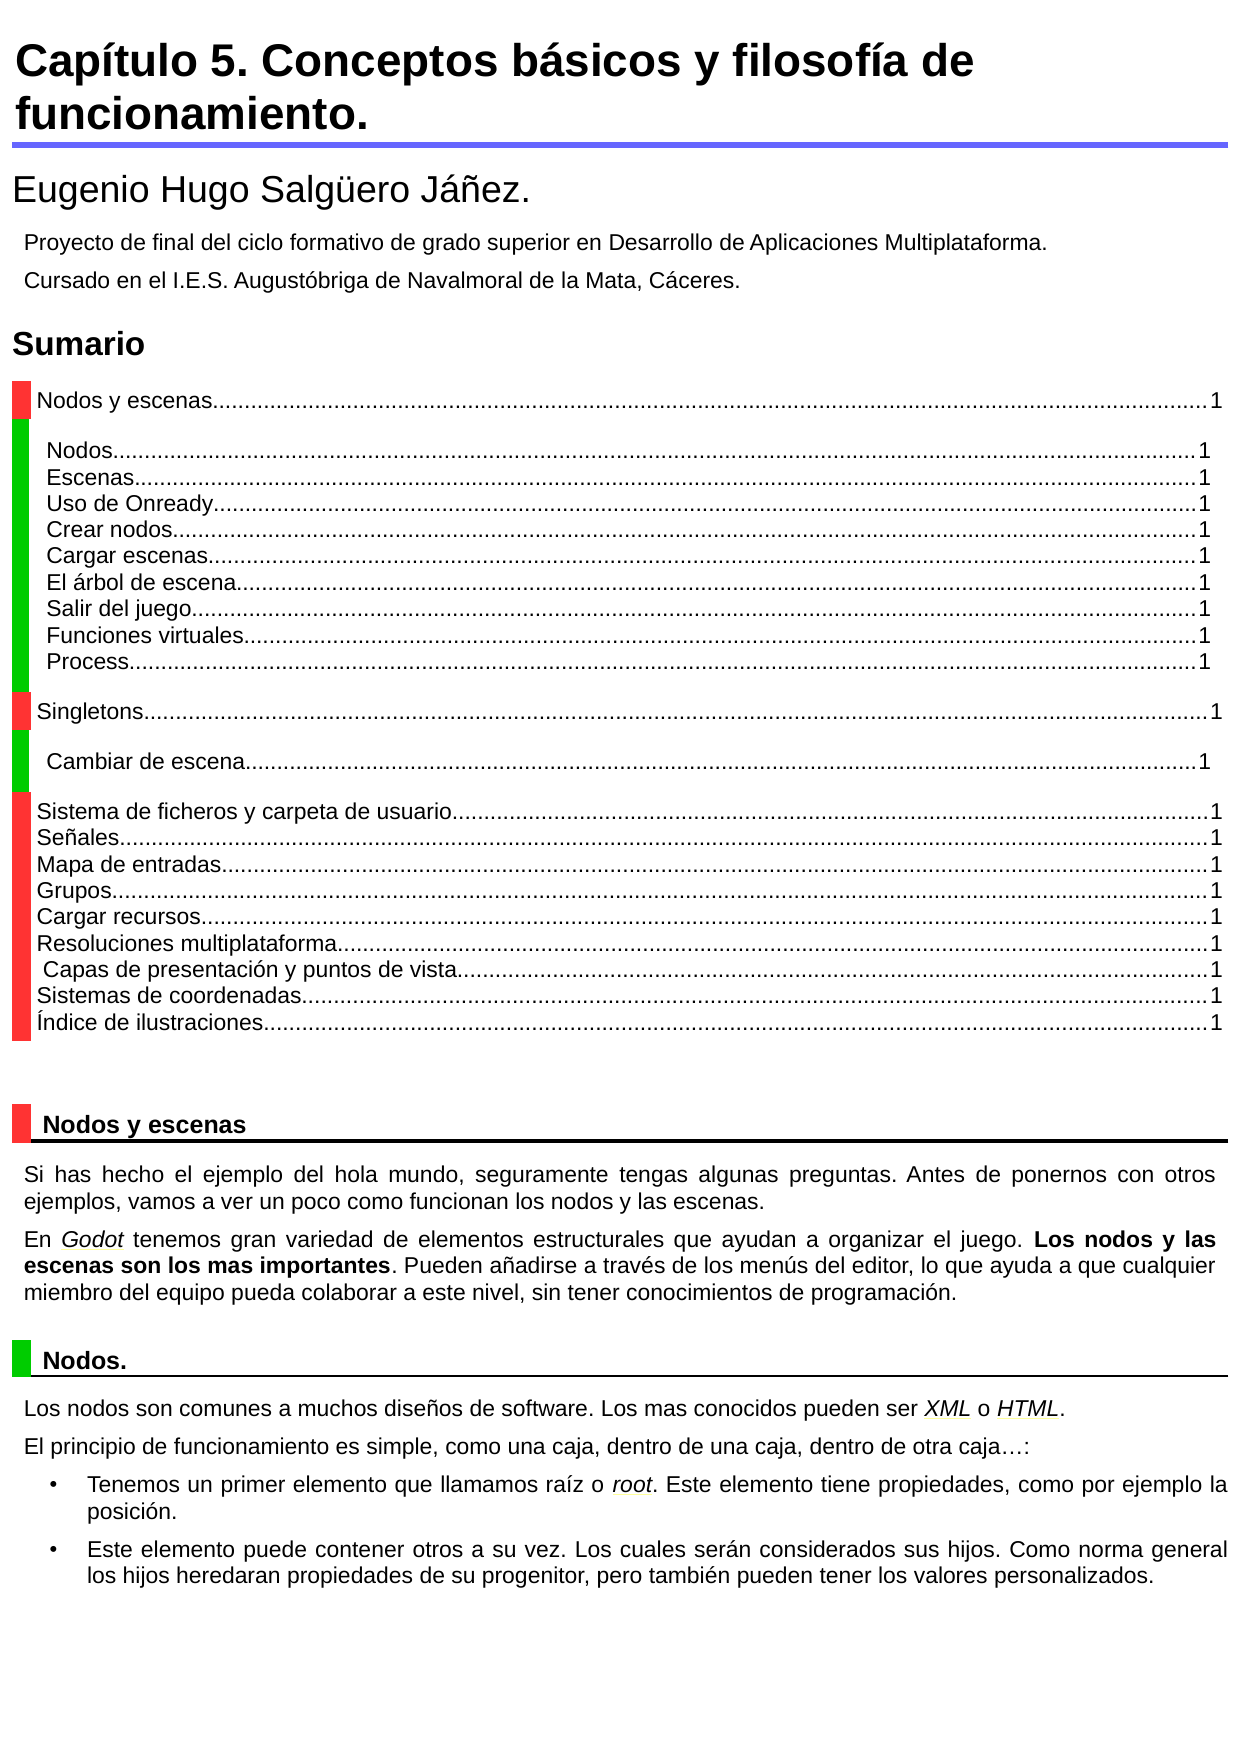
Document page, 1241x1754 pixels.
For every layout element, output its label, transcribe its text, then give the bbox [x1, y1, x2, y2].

text Resoluciones multiplataforma 1 [31, 930, 1228, 956]
text Índice de ilustraciones 1 [31, 1009, 1228, 1041]
text Crear nodos 1 [29, 516, 1228, 542]
text Los nodos son comunes a muchos diseños de software. Los mas conocidos pueden ser XML o HTML. [23, 1395, 1217, 1421]
title Capítulo 5. Conceptos básicos y filosofía de funcionamiento. [12, 31, 1228, 142]
text Escenas. 1 [29, 463, 1228, 490]
text Mapa de entradas 1 [31, 851, 1228, 877]
text Funciones virtuales 1 [29, 622, 1228, 648]
text En Godot tenemos gran variedad de elementos estructurales que ayudan a organizar el juego. Los nodos y las escenas son los mas importantes. Pueden añadirse a través de los menús del editor, lo que ayuda a que cualquier miembro del equipo pueda colaborar a este nivel, sin tener conocimientos de programación. [23, 1226, 1217, 1305]
text Cursado en el I.E.S. Augustóbriga de Navalmoral de la Mata, Cáceres. [23, 267, 1217, 293]
text Cargar escenas 1 [29, 542, 1228, 569]
text Salir del juego 1 [29, 595, 1228, 622]
text Proyecto de final del ciclo formativo de grado superior en Desarrollo de Aplicaciones Multiplataforma. [23, 229, 1217, 255]
text Process 1 [29, 648, 1228, 692]
text Uso de Onready 1 [29, 490, 1228, 516]
text El principio de funcionamiento es simple, como una caja, dentro de una caja, dentro de otra caja…: [23, 1433, 1217, 1459]
subtitle Nodos y escenas [31, 1104, 1228, 1139]
subtitle Nodos. [31, 1340, 1228, 1375]
list Tenemos un primer elemento que llamamos raíz o root. Este elemento tiene propiedades, como por ejemplo la posición. [49, 1471, 1228, 1524]
text Nodos y escenas 1 [31, 381, 1228, 419]
text Grupos 1 [31, 877, 1228, 903]
text Cambiar de escena 1 [29, 730, 1228, 792]
list Este elemento puede contener otros a su vez. Los cuales serán considerados sus hijos. Como norma general los hijos heredaran propiedades de su progenitor, pero también pueden tener los valores personalizados. [49, 1536, 1228, 1588]
text Singletons 1 [31, 692, 1228, 730]
text Sistemas de coordenadas 1 [31, 982, 1228, 1009]
text El árbol de escena 1 [29, 569, 1228, 595]
text Sistema de ficheros y carpeta de usuario 1 [31, 792, 1228, 824]
text Si has hecho el ejemplo del hola mundo, seguramente tengas algunas preguntas. Antes de ponernos con otros ejemplos, vamos a ver un poco como funcionan los nodos y las escenas. [23, 1161, 1217, 1214]
text Señales 1 [31, 824, 1228, 851]
text Nodos. 1 [29, 419, 1228, 463]
text Capas de presentación y puntos de vista 1 [31, 956, 1228, 982]
subtitle Sumario [12, 324, 1228, 363]
subtitle Eugenio Hugo Salgüero Jáñez. [12, 167, 1228, 210]
text Cargar recursos 1 [31, 903, 1228, 930]
